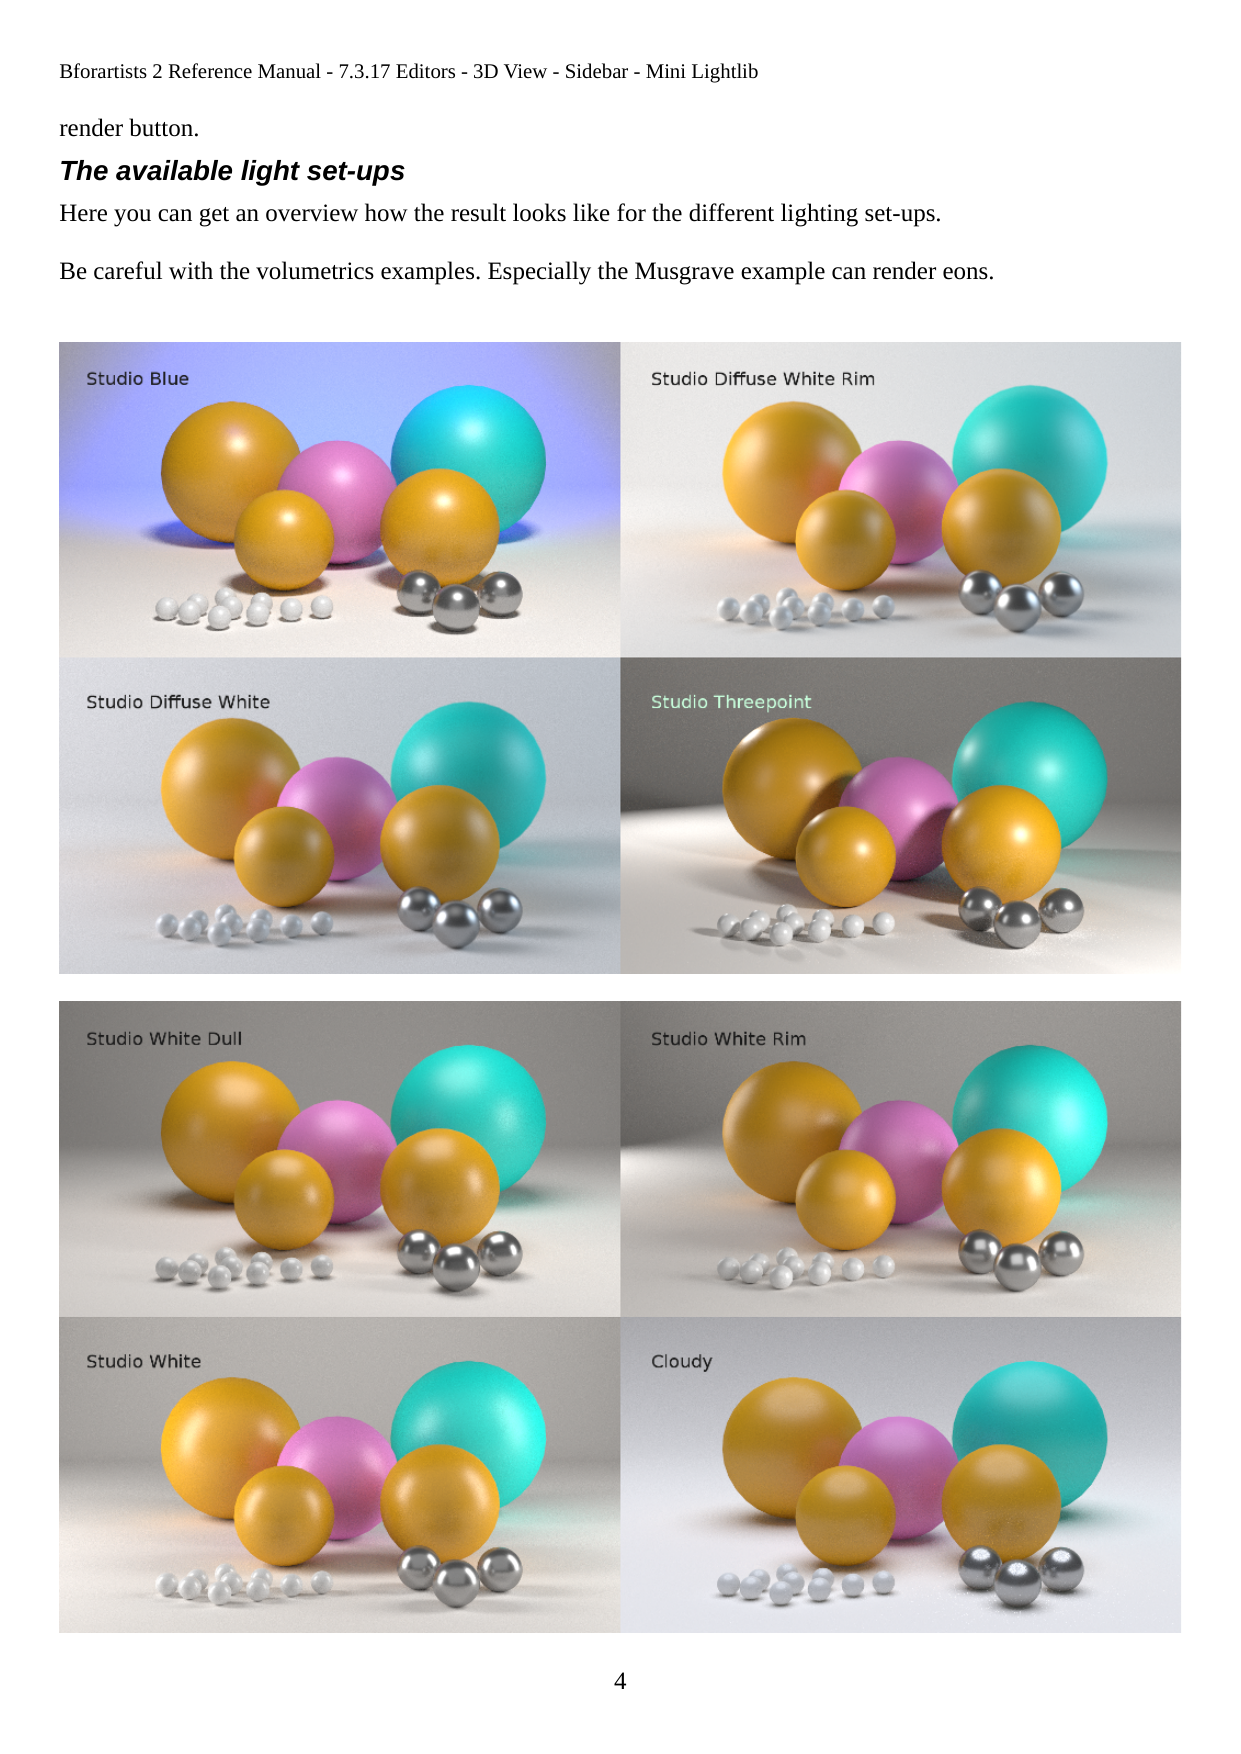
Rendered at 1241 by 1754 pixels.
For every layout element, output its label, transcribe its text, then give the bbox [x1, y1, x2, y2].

text render button. [59, 113, 1181, 141]
text Here you can get an overview how the result looks like for the different lighting set-ups. [59, 198, 1181, 227]
picture [59, 342, 1182, 974]
subtitle The available light set-ups [59, 154, 1181, 186]
picture [59, 1001, 1182, 1633]
text Be careful with the volumetrics examples. Especially the Musgrave example can render eons. [59, 256, 1181, 284]
